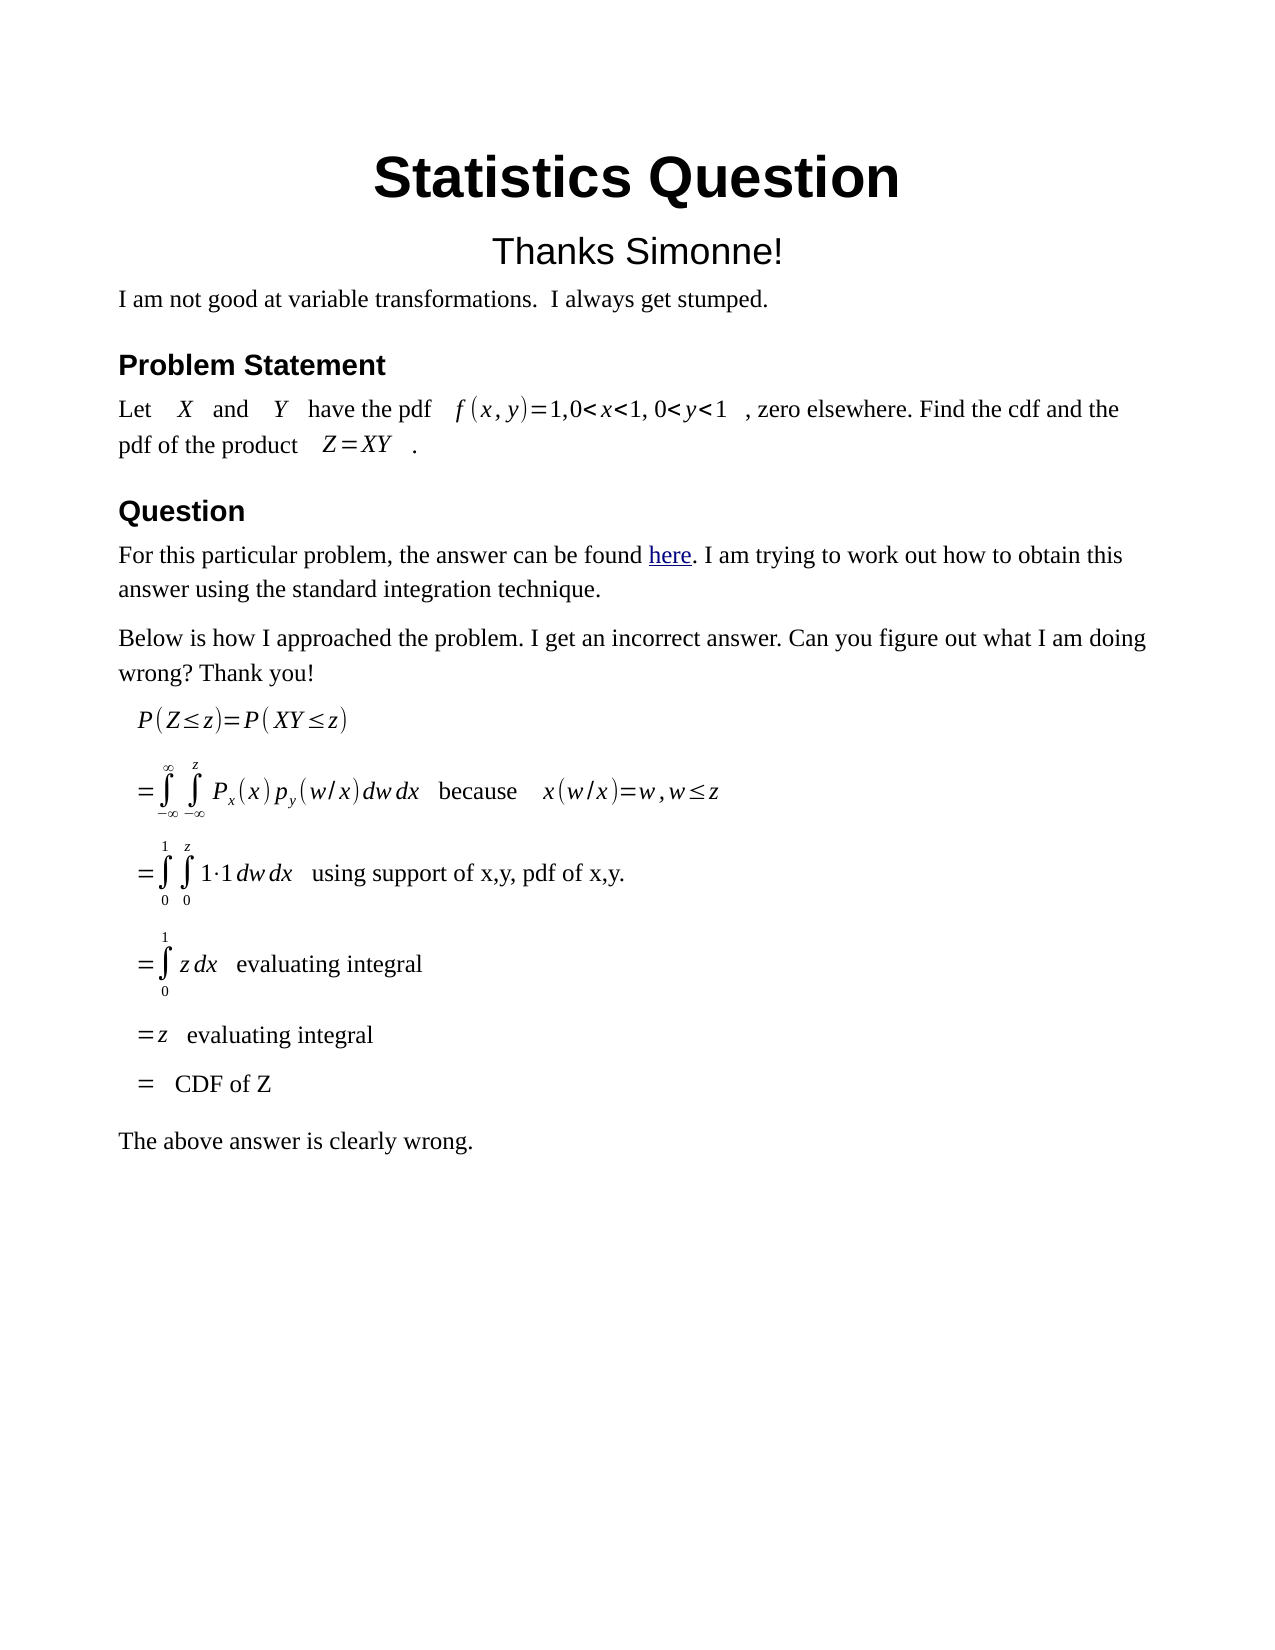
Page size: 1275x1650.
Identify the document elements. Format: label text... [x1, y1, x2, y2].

subtitle Question [118, 493, 1157, 527]
subtitle Thanks Simonne! [118, 229, 1157, 272]
text CDF of Z [118, 1069, 1157, 1097]
text using support of x,y, pdf of x,y. [118, 838, 1157, 908]
text The above answer is clearly wrong. [118, 1126, 1157, 1155]
text Let and have the pdf , zero elsewhere. Find the cdf and the pdf of the product . [118, 394, 1157, 458]
text Below is how I approached the problem. I get an incorrect answer. Can you figure out what I am doing wrong? Thank you! [118, 623, 1157, 686]
subtitle Problem Statement [118, 348, 1157, 382]
text For this particular problem, the answer can be found here. I am trying to work out how to obtain this answer using the standard integration technique. [118, 540, 1157, 603]
text evaluating integral [118, 1020, 1157, 1048]
text I am not good at variable transformations. I always get stumped. [118, 284, 1157, 313]
text because [118, 756, 1157, 817]
title Statistics Question [118, 143, 1157, 210]
text evaluating integral [118, 929, 1157, 999]
